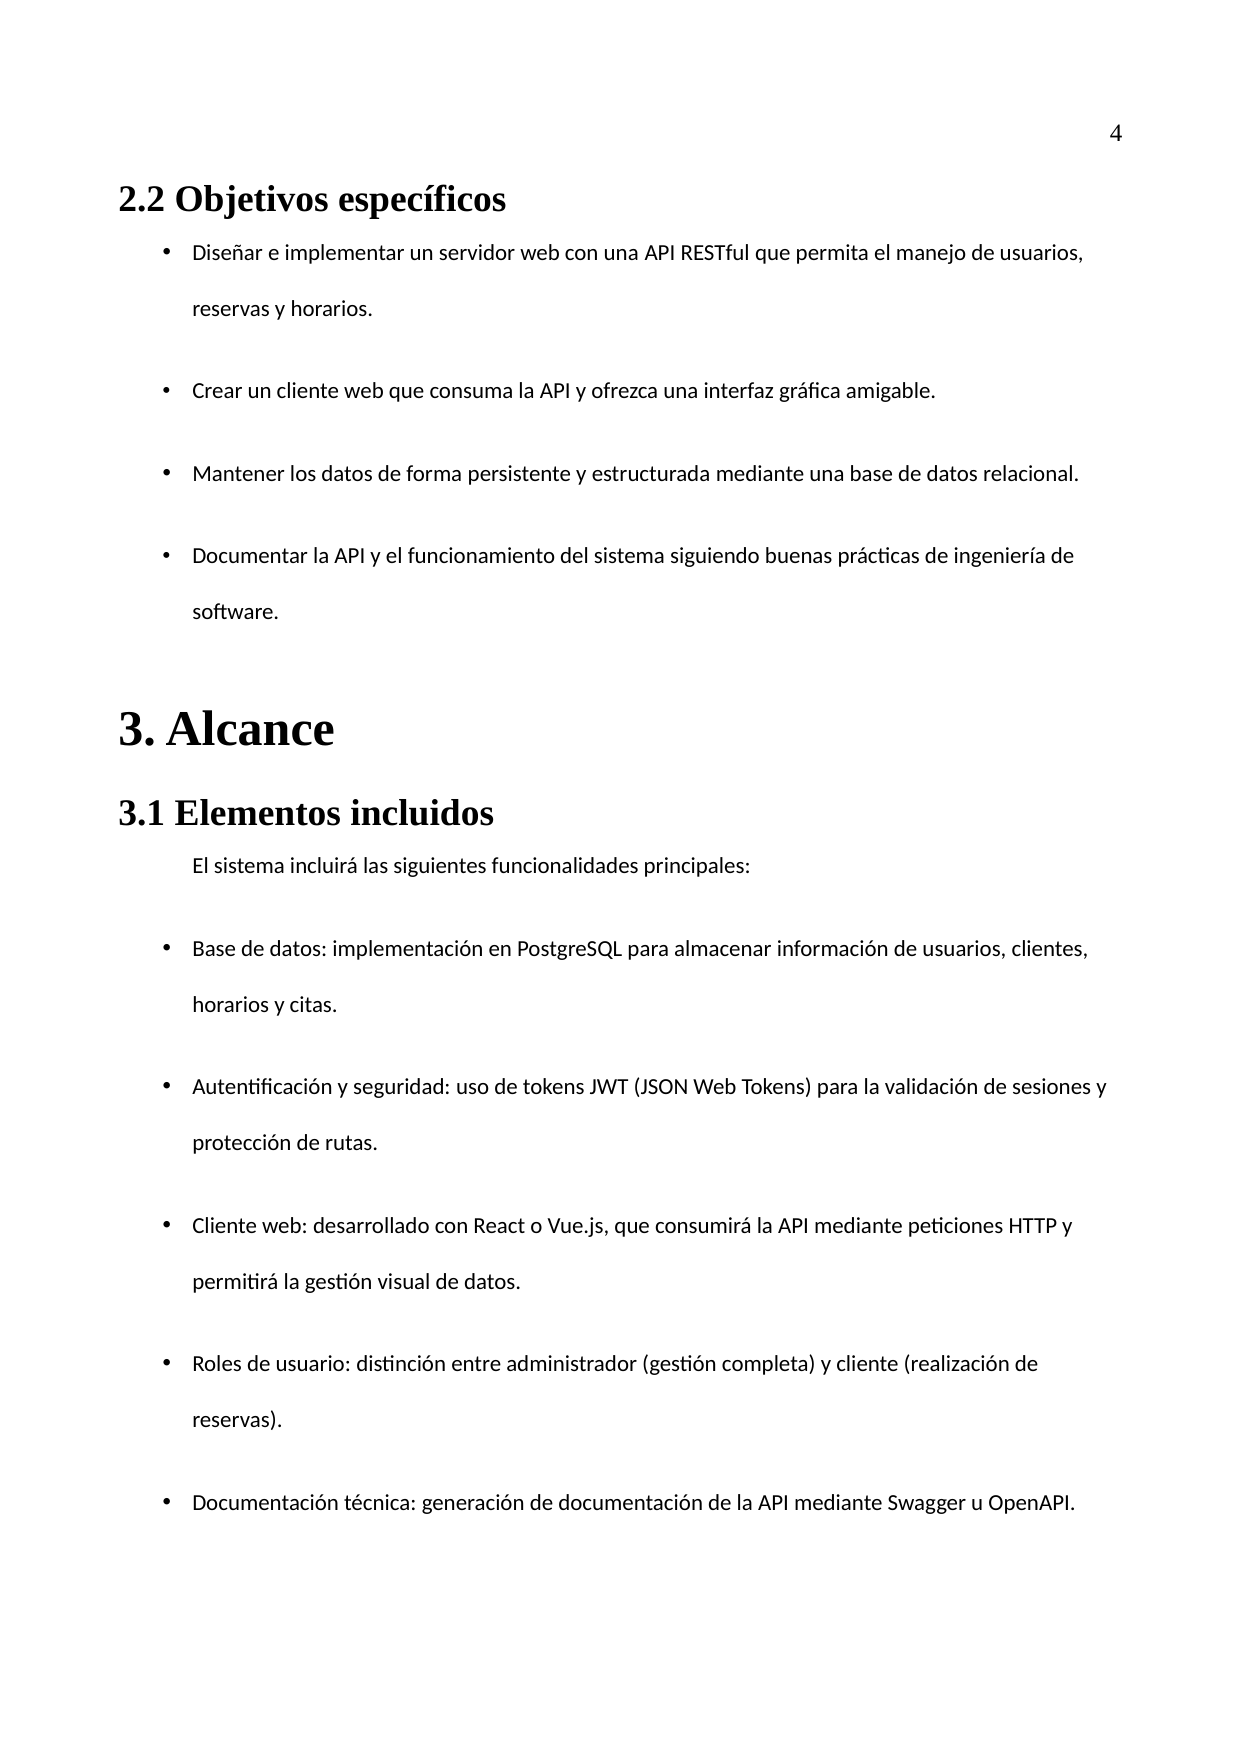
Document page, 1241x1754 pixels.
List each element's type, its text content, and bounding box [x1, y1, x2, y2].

list Crear un cliente web que consuma la API y ofrezca una interfaz gráfica amigable. [162, 376, 1122, 404]
list Base de datos: implementación en PostgreSQL para almacenar información de usuarios, clientes, horarios y citas. [162, 934, 1122, 1018]
list Documentación técnica: generación de documentación de la API mediante Swagger u OpenAPI. [162, 1488, 1122, 1516]
subtitle 3. Alcance [118, 699, 1122, 757]
list Documentar la API y el funcionamiento del sistema siguiendo buenas prácticas de ingeniería de software. [162, 541, 1122, 626]
text El sistema incluirá las siguientes funcionalidades principales: [118, 851, 1122, 879]
list Autentificación y seguridad: uso de tokens JWT (JSON Web Tokens) para la validación de sesiones y protección de rutas. [162, 1072, 1122, 1157]
list Diseñar e implementar un servidor web con una API RESTful que permita el manejo de usuarios, reservas y horarios. [162, 238, 1122, 322]
list Mantener los datos de forma persistente y estructurada mediante una base de datos relacional. [162, 459, 1122, 487]
subtitle 3.1 Elementos incluidos [118, 790, 1122, 833]
list Roles de usuario: distinción entre administrador (gestión completa) y cliente (realización de reservas). [162, 1349, 1122, 1434]
subtitle 2.2 Objetivos específicos [118, 176, 1122, 219]
list Cliente web: desarrollado con React o Vue.js, que consumirá la API mediante peticiones HTTP y permitirá la gestión visual de datos. [162, 1211, 1122, 1295]
